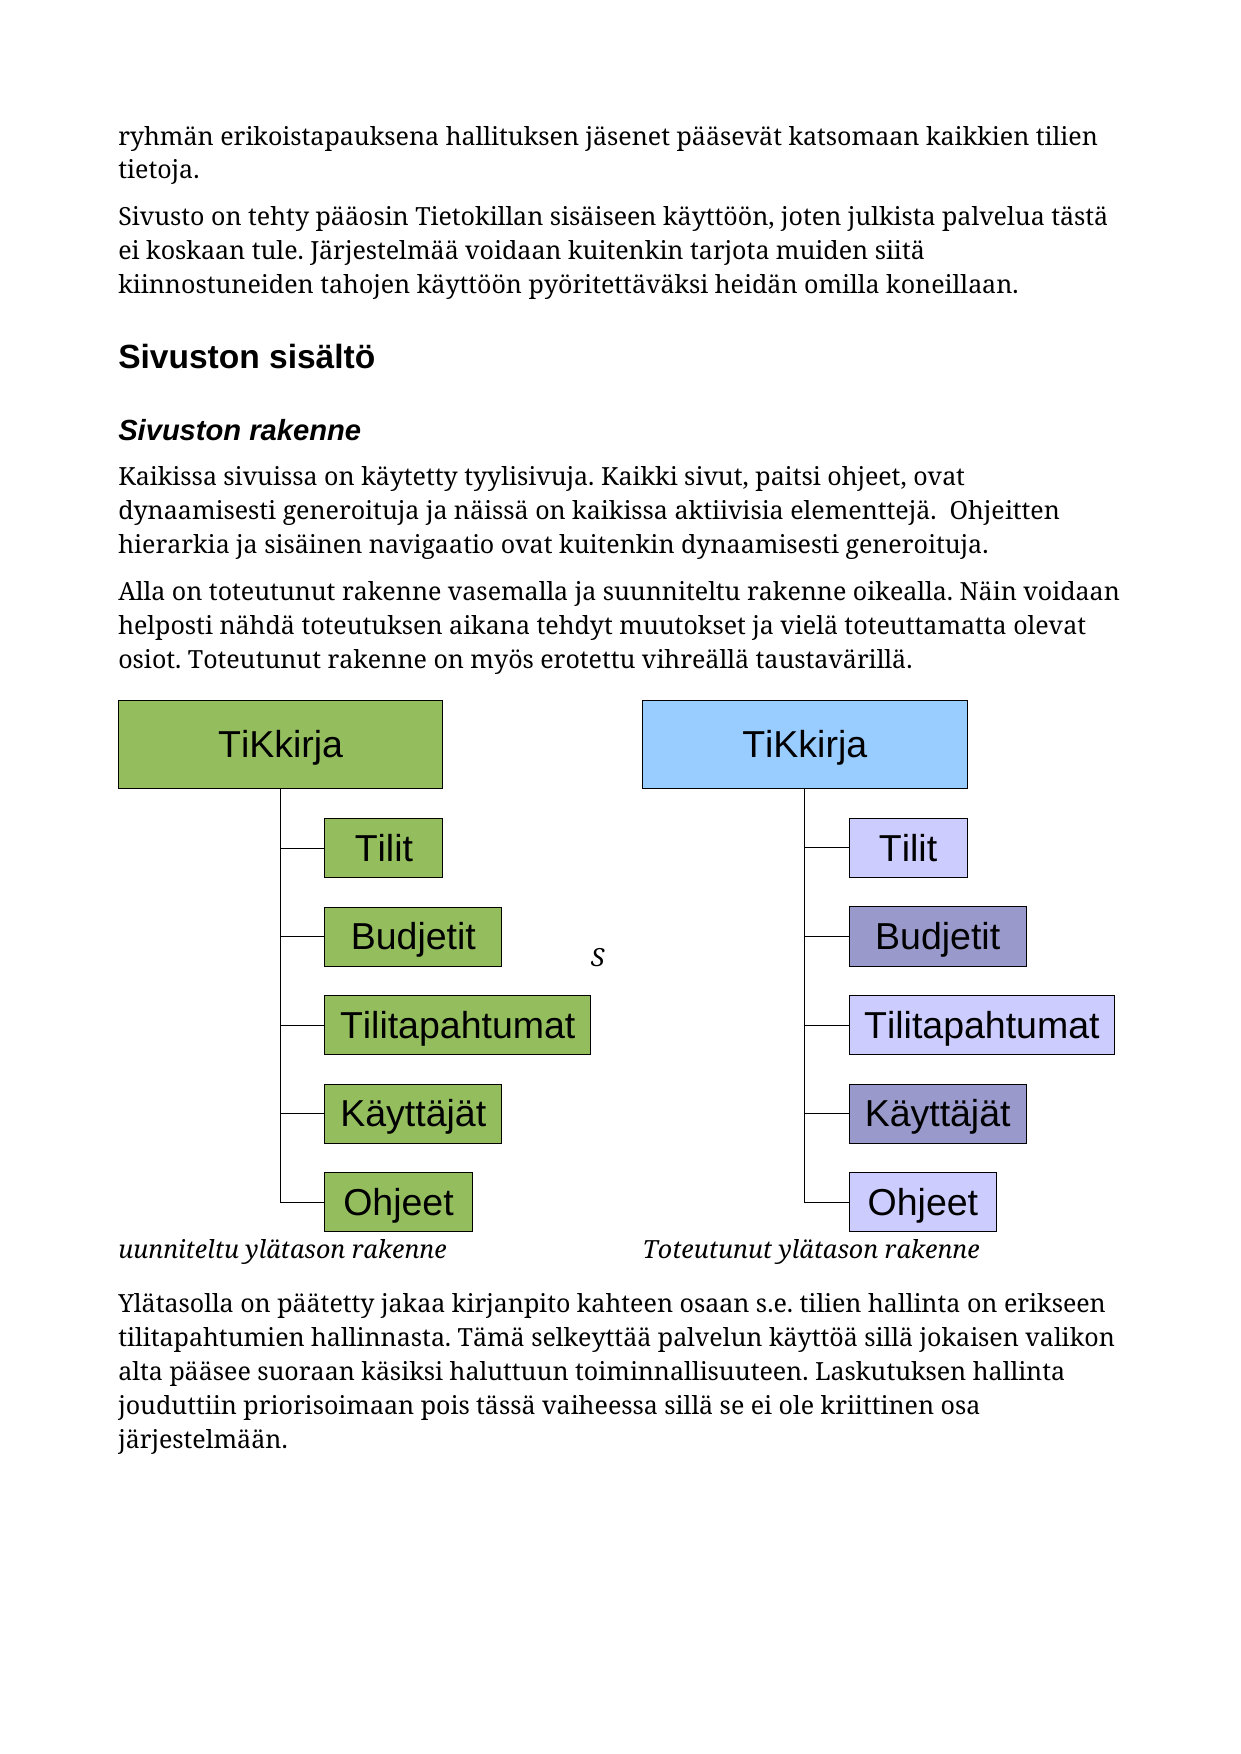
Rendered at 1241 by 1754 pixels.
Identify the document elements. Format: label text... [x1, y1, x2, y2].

text Suunniteltu ylätason rakenne [118, 700, 610, 1266]
text Toteutunut ylätason rakenne [642, 789, 1115, 1266]
text Alla on toteutunut rakenne vasemalla ja suunniteltu rakenne oikealla. Näin voidaan helposti nähdä toteutuksen aikana tehdyt muutokset ja vielä toteuttamatta olevat osiot. Toteutunut rakenne on myös erotettu vihreällä taustavärillä. [118, 573, 1122, 675]
subtitle Sivuston rakenne [118, 413, 1122, 446]
subtitle Sivuston sisältö [118, 338, 1122, 376]
text Sivusto on tehty pääosin Tietokillan sisäiseen käyttöön, joten julkista palvelua tästä ei koskaan tule. Järjestelmää voidaan kuitenkin tarjota muiden siitä kiinnostuneiden tahojen käyttöön pyöritettäväksi heidän omilla koneillaan. [118, 199, 1122, 301]
text Toteutunut ylätason rakenne [805, 713, 1115, 1025]
text Kaikissa sivuissa on käytetty tyylisivuja. Kaikki sivut, paitsi ohjeet, ovat dynaamisesti generoituja ja näissä on kaikissa aktiivisia elementtejä. Ohjeitten hierarkia ja sisäinen navigaatio ovat kuitenkin dynaamisesti generoituja. [118, 458, 1122, 561]
text Ylätasolla on päätetty jakaa kirjanpito kahteen osaan s.e. tilien hallinta on erikseen tilitapahtumien hallinnasta. Tämä selkeyttää palvelun käyttöä sillä jokaisen valikon alta pääsee suoraan käsiksi haluttuun toiminnallisuuteen. Laskutuksen hallinta jouduttiin priorisoimaan pois tässä vaiheessa sillä se ei ole kriittinen osa järjestelmään. [118, 1286, 1122, 1456]
text ryhmän erikoistapauksena hallituksen jäsenet pääsevät katsomaan kaikkien tilien tietoja. [118, 118, 1122, 186]
